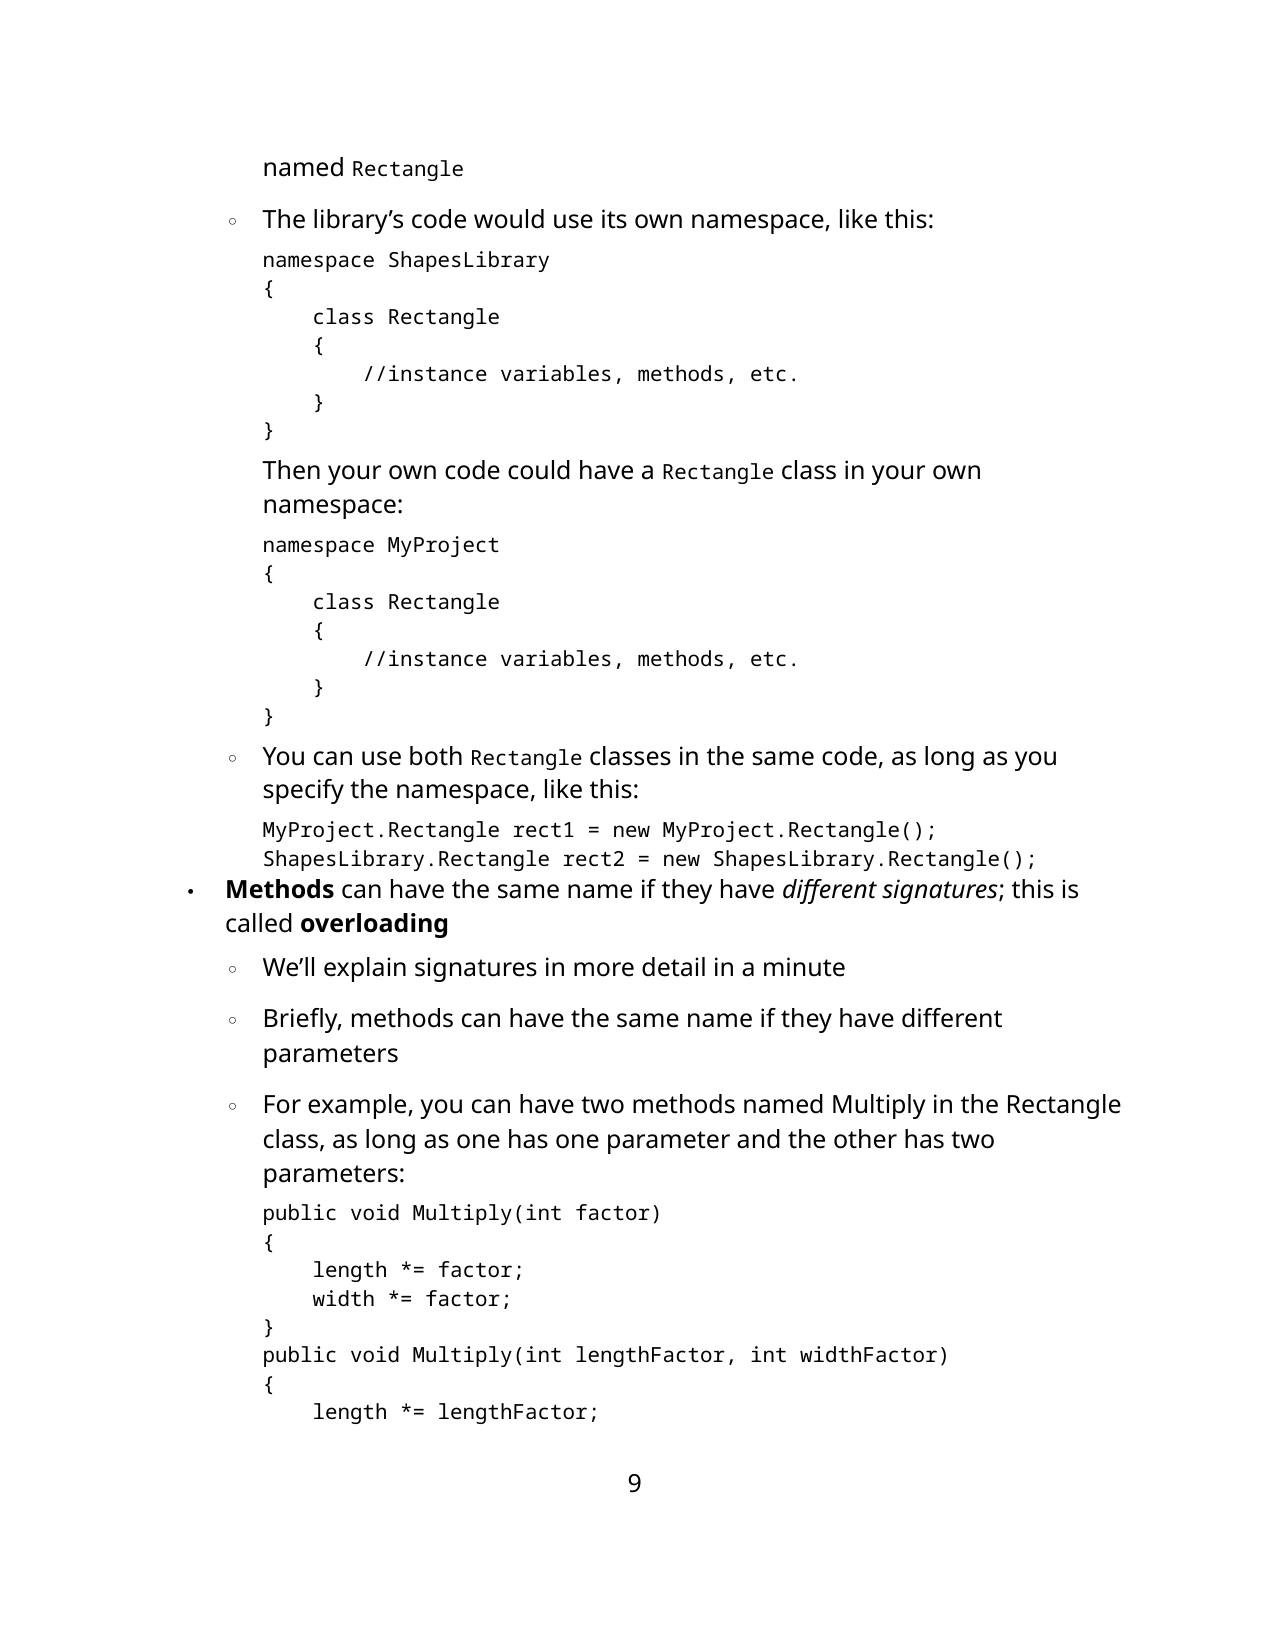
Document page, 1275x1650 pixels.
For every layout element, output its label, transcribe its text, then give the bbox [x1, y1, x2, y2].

list Then your own code could have a Rectangle class in your own namespace: [225, 453, 1125, 521]
list { [225, 1227, 1125, 1255]
list } [225, 387, 1125, 416]
list { [225, 558, 1125, 587]
list MyProject.Rectangle rect1 = new MyProject.Rectangle(); [225, 815, 1125, 844]
list named Rectangle [225, 150, 1125, 184]
list } [225, 416, 1125, 444]
list //instance variables, methods, etc. [225, 359, 1125, 387]
list class Rectangle [225, 587, 1125, 615]
list { [225, 273, 1125, 302]
list Briefly, methods can have the same name if they have different parameters [225, 1001, 1125, 1069]
list We’ll explain signatures in more detail in a minute [225, 949, 1125, 983]
list width *= factor; [225, 1284, 1125, 1312]
list } [225, 672, 1125, 701]
list } [225, 701, 1125, 729]
list public void Multiply(int factor) [225, 1198, 1125, 1227]
list { [225, 1369, 1125, 1397]
list class Rectangle [225, 302, 1125, 330]
list { [225, 615, 1125, 644]
list public void Multiply(int lengthFactor, int widthFactor) [225, 1341, 1125, 1369]
list } [225, 1312, 1125, 1341]
list { [225, 330, 1125, 359]
list You can use both Rectangle classes in the same code, as long as you specify the namespace, like this: [225, 738, 1125, 806]
list Methods can have the same name if they have different signatures; this is called overloading [187, 872, 1125, 940]
list For example, you can have two methods named Multiply in the Rectangle class, as long as one has one parameter and the other has two parameters: [225, 1087, 1125, 1189]
list namespace MyProject [225, 530, 1125, 558]
list ShapesLibrary.Rectangle rect2 = new ShapesLibrary.Rectangle(); [225, 844, 1125, 872]
list namespace ShapesLibrary [225, 245, 1125, 273]
list The library’s code would use its own namespace, like this: [225, 202, 1125, 236]
list length *= factor; [225, 1255, 1125, 1284]
list length *= lengthFactor; [225, 1397, 1125, 1426]
list //instance variables, methods, etc. [225, 644, 1125, 672]
